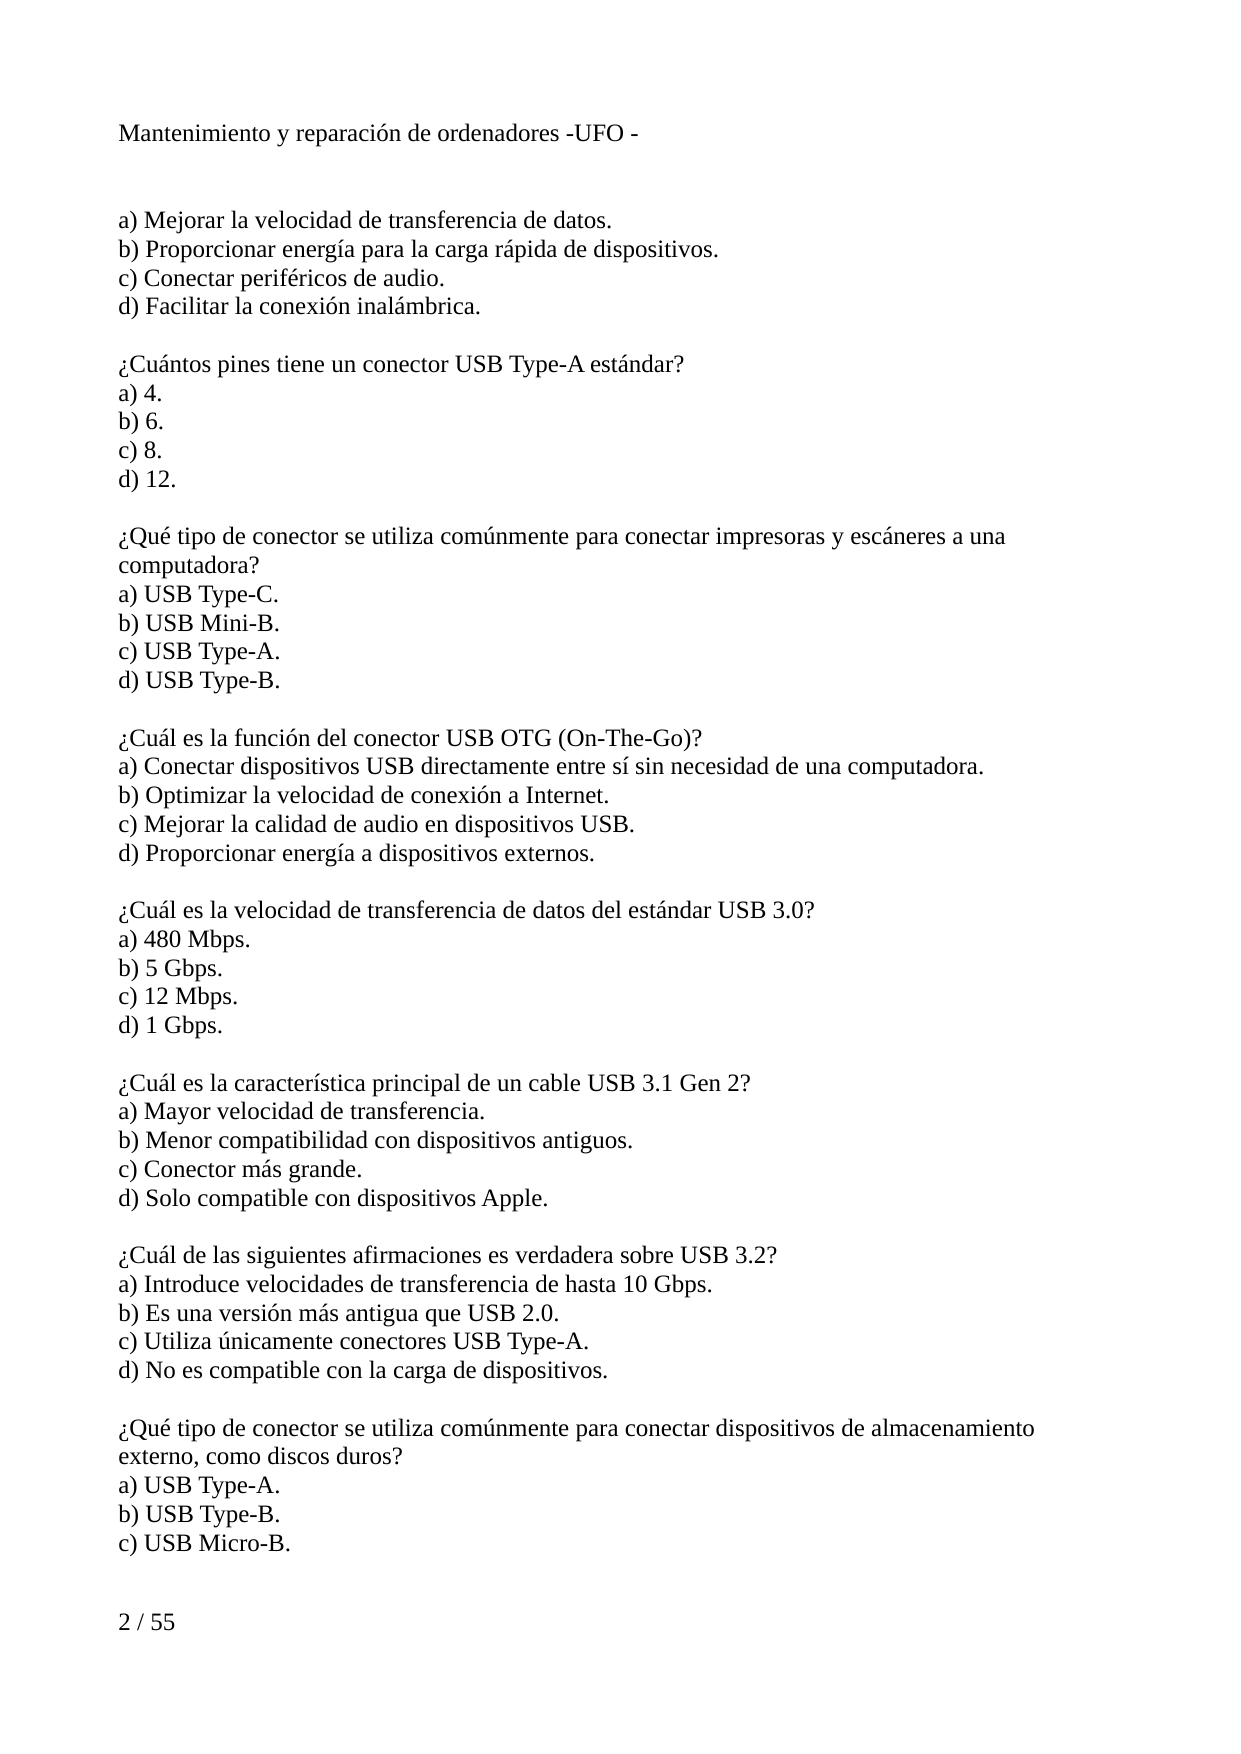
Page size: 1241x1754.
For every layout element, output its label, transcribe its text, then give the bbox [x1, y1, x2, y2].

text b) Es una versión más antigua que USB 2.0. [118, 1298, 1122, 1326]
text a) 4. [118, 378, 1122, 406]
text ¿Qué tipo de conector se utiliza comúnmente para conectar impresoras y escáneres a una computadora? [118, 521, 1122, 579]
text a) USB Type-A. [118, 1470, 1122, 1499]
text d) No es compatible con la carga de dispositivos. [118, 1355, 1122, 1384]
text c) 12 Mbps. [118, 981, 1122, 1010]
text b) 6. [118, 406, 1122, 435]
text a) Conectar dispositivos USB directamente entre sí sin necesidad de una computadora. [118, 751, 1122, 780]
text ¿Cuál es la velocidad de transferencia de datos del estándar USB 3.0? [118, 895, 1122, 924]
text c) 8. [118, 435, 1122, 464]
text b) USB Type-B. [118, 1499, 1122, 1528]
text a) Mejorar la velocidad de transferencia de datos. [118, 205, 1122, 234]
text d) 12. [118, 464, 1122, 493]
text c) Conectar periféricos de audio. [118, 263, 1122, 291]
text b) USB Mini-B. [118, 608, 1122, 636]
text b) 5 Gbps. [118, 953, 1122, 981]
text a) USB Type-C. [118, 579, 1122, 608]
text c) Conector más grande. [118, 1154, 1122, 1183]
text a) Mayor velocidad de transferencia. [118, 1096, 1122, 1125]
text ¿Qué tipo de conector se utiliza comúnmente para conectar dispositivos de almacenamiento externo, como discos duros? [118, 1413, 1122, 1470]
text ¿Cuántos pines tiene un conector USB Type-A estándar? [118, 349, 1122, 378]
text c) Utiliza únicamente conectores USB Type-A. [118, 1326, 1122, 1355]
text c) Mejorar la calidad de audio en dispositivos USB. [118, 809, 1122, 838]
text a) Introduce velocidades de transferencia de hasta 10 Gbps. [118, 1269, 1122, 1298]
text b) Menor compatibilidad con dispositivos antiguos. [118, 1125, 1122, 1154]
text d) 1 Gbps. [118, 1010, 1122, 1039]
text ¿Cuál es la función del conector USB OTG (On-The-Go)? [118, 723, 1122, 751]
text ¿Cuál de las siguientes afirmaciones es verdadera sobre USB 3.2? [118, 1240, 1122, 1269]
text b) Proporcionar energía para la carga rápida de dispositivos. [118, 234, 1122, 263]
text d) Solo compatible con dispositivos Apple. [118, 1183, 1122, 1211]
text c) USB Micro-B. [118, 1528, 1122, 1556]
text c) USB Type-A. [118, 636, 1122, 665]
text a) 480 Mbps. [118, 924, 1122, 953]
text d) Facilitar la conexión inalámbrica. [118, 291, 1122, 320]
text d) USB Type-B. [118, 665, 1122, 694]
text ¿Cuál es la característica principal de un cable USB 3.1 Gen 2? [118, 1068, 1122, 1096]
text d) Proporcionar energía a dispositivos externos. [118, 838, 1122, 866]
text b) Optimizar la velocidad de conexión a Internet. [118, 780, 1122, 809]
